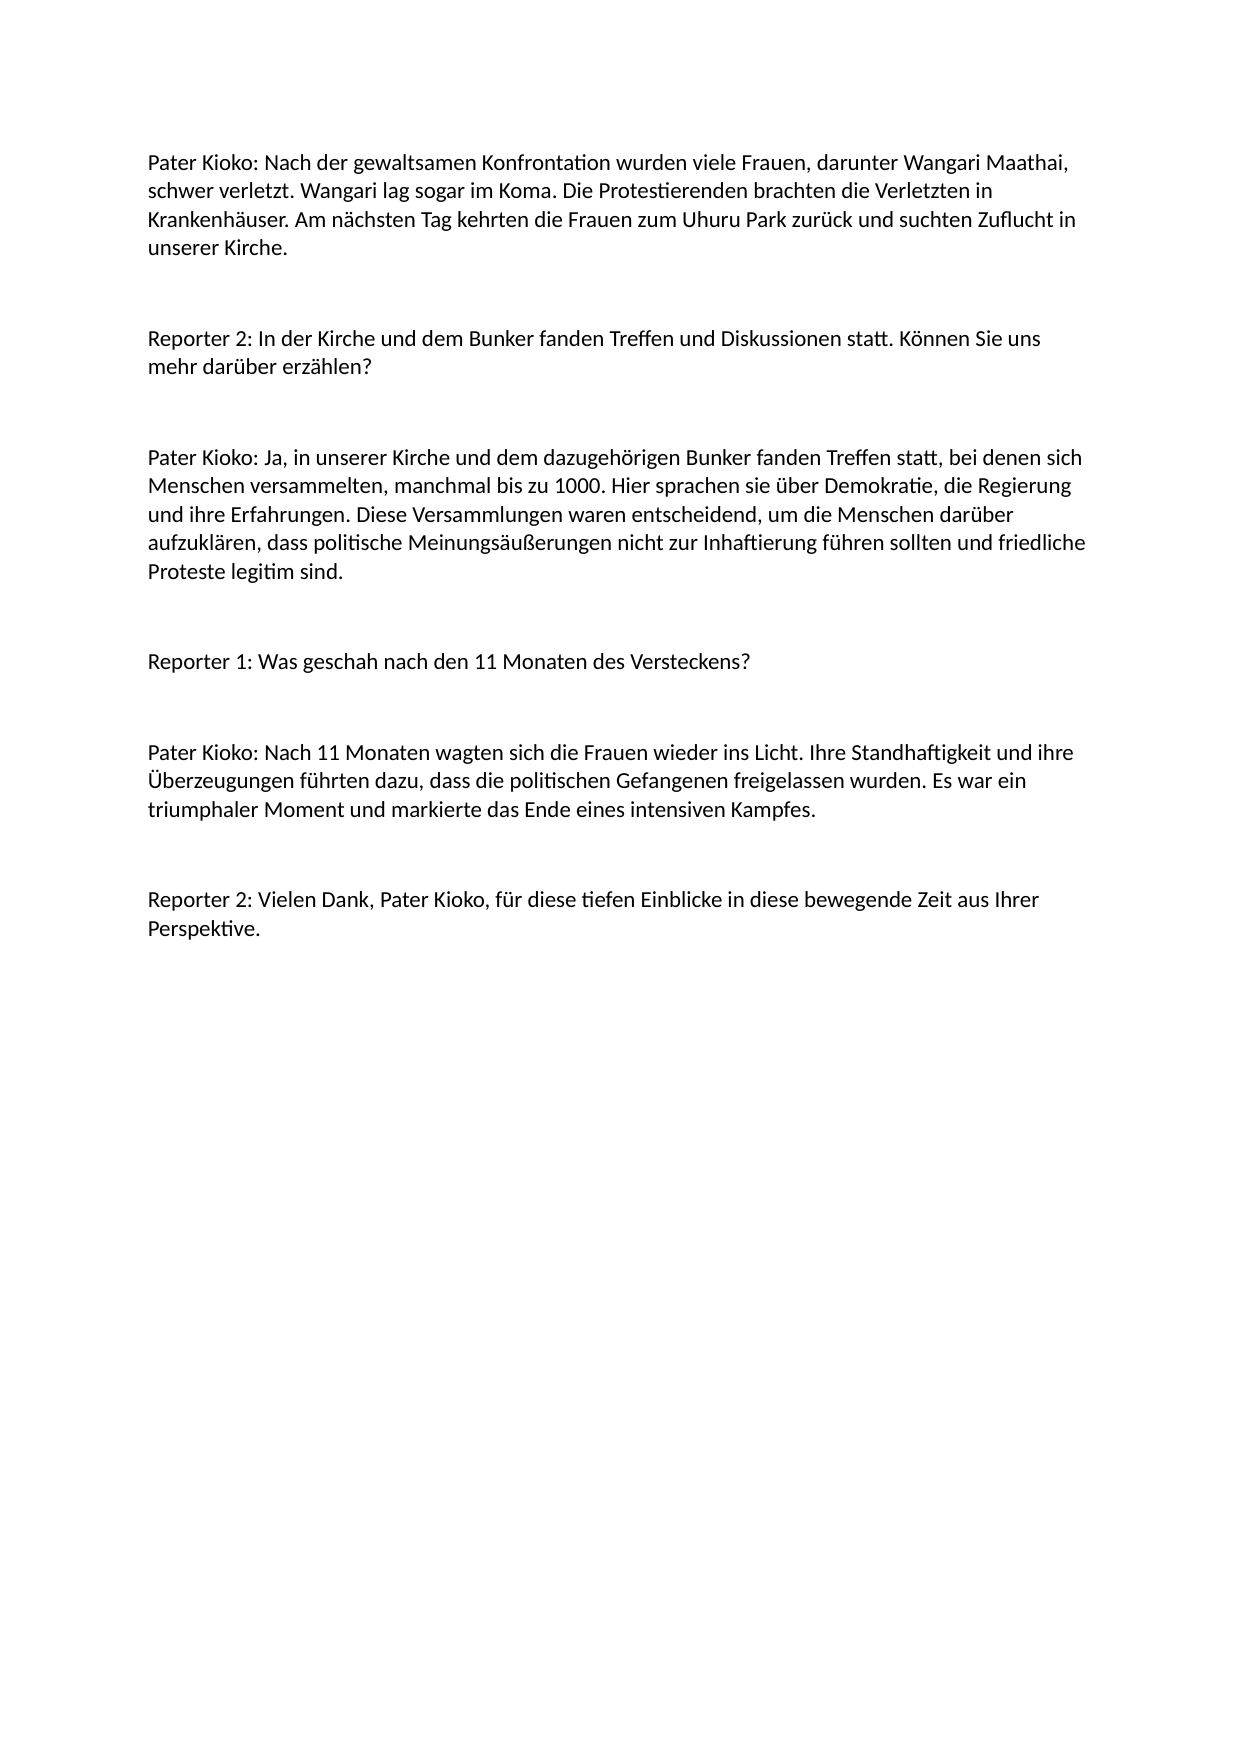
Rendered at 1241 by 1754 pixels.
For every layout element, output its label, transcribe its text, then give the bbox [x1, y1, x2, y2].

text Pater Kioko: Ja, in unserer Kirche und dem dazugehörigen Bunker fanden Treffen statt, bei denen sich Menschen versammelten, manchmal bis zu 1000. Hier sprachen sie über Demokratie, die Regierung und ihre Erfahrungen. Diese Versammlungen waren entscheidend, um die Menschen darüber aufzuklären, dass politische Meinungsäußerungen nicht zur Inhaftierung führen sollten und friedliche Proteste legitim sind. [148, 443, 1093, 585]
text Pater Kioko: Nach 11 Monaten wagten sich die Frauen wieder ins Licht. Ihre Standhaftigkeit und ihre Überzeugungen führten dazu, dass die politischen Gefangenen freigelassen wurden. Es war ein triumphaler Moment und markierte das Ende eines intensiven Kampfes. [148, 738, 1093, 823]
text Reporter 2: In der Kirche und dem Bunker fanden Treffen und Diskussionen statt. Können Sie uns mehr darüber erzählen? [148, 324, 1093, 380]
text Reporter 1: Was geschah nach den 11 Monaten des Versteckens? [148, 647, 1093, 675]
text Pater Kioko: Nach der gewaltsamen Konfrontation wurden viele Frauen, darunter Wangari Maathai, schwer verletzt. Wangari lag sogar im Koma. Die Protestierenden brachten die Verletzten in Krankenhäuser. Am nächsten Tag kehrten die Frauen zum Uhuru Park zurück und suchten Zuflucht in unserer Kirche. [148, 148, 1093, 261]
text Reporter 2: Vielen Dank, Pater Kioko, für diese tiefen Einblicke in diese bewegende Zeit aus Ihrer Perspektive. [148, 885, 1093, 942]
